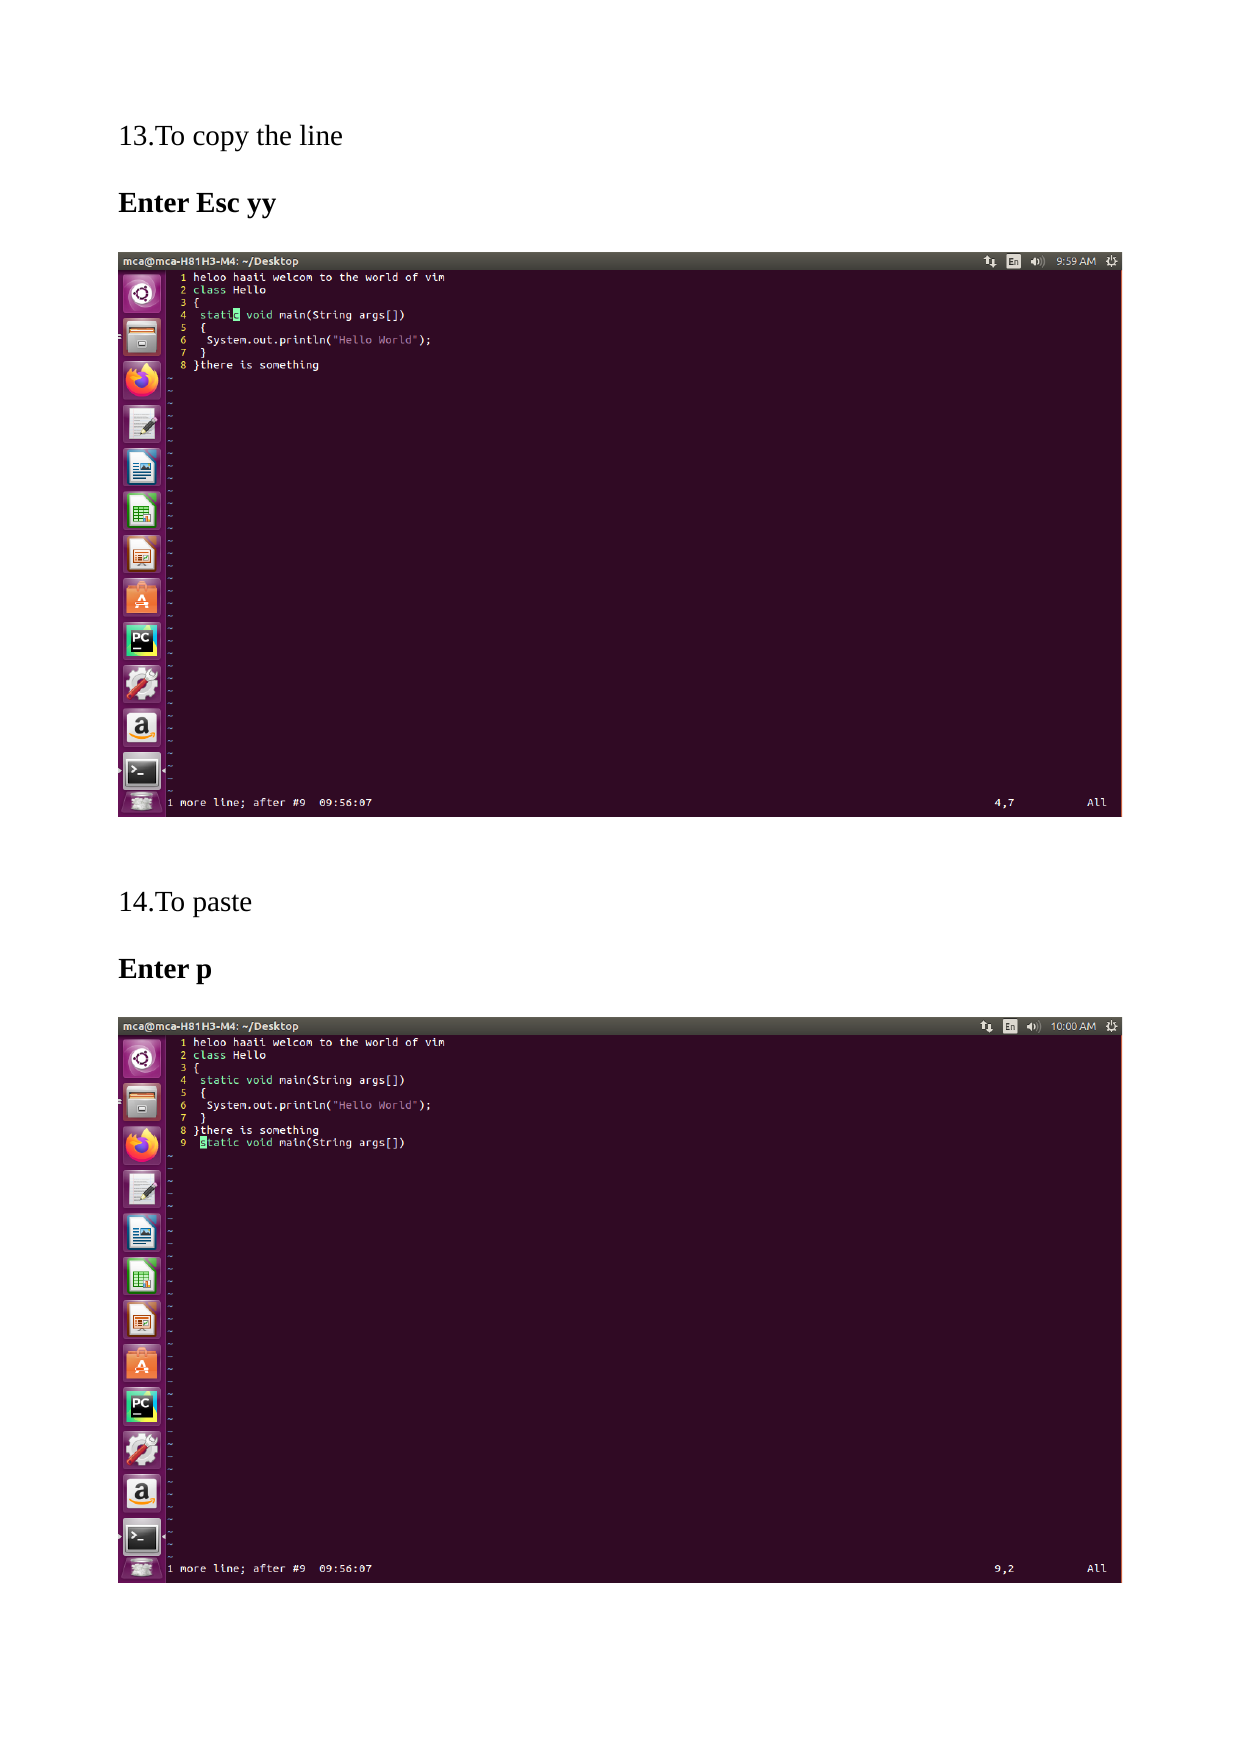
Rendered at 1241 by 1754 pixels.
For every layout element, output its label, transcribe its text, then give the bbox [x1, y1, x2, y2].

text 14.To paste [118, 884, 1122, 917]
picture [118, 252, 1123, 817]
text 13.To copy the line [118, 118, 1122, 152]
text Enter p [118, 951, 1122, 984]
picture [118, 1017, 1123, 1583]
text Enter Esc yy [118, 185, 1122, 219]
